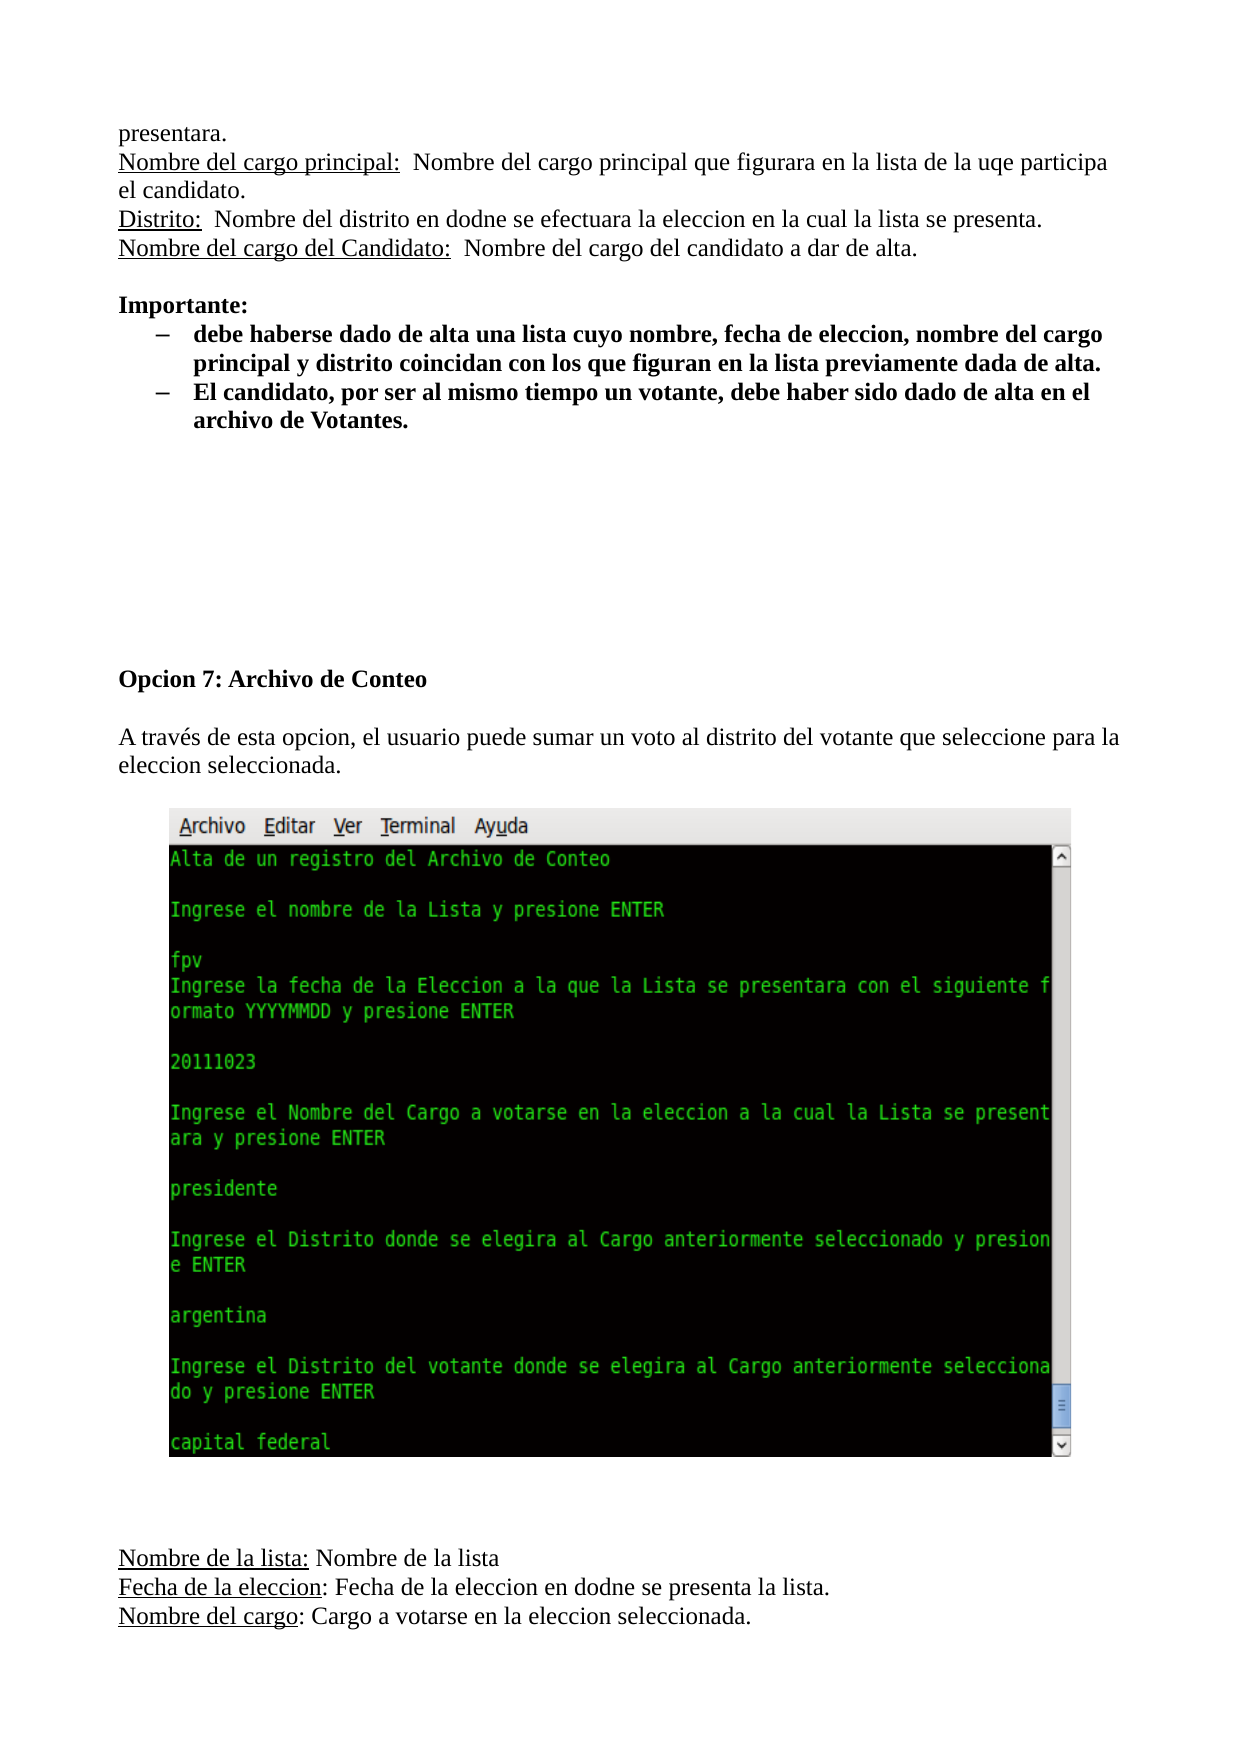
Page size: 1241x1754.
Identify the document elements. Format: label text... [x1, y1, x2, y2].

text Nombre de la lista: Nombre de la lista [118, 1543, 1122, 1572]
text Distrito: Nombre del distrito en dodne se efectuara la eleccion en la cual la lista se presenta. [118, 204, 1122, 233]
text Nombre del cargo: Cargo a votarse en la eleccion seleccionada. [118, 1601, 1122, 1629]
text A través de esta opcion, el usuario puede sumar un voto al distrito del votante que seleccione para la eleccion seleccionada. [118, 722, 1122, 779]
text Opcion 7: Archivo de Conteo [118, 664, 1122, 693]
list debe haberse dado de alta una lista cuyo nombre, fecha de eleccion, nombre del cargo principal y distrito coincidan con los que figuran en la lista previamente dada de alta. [156, 319, 1122, 377]
text Importante: [118, 291, 1122, 319]
text Nombre del cargo del Candidato: Nombre del cargo del candidato a dar de alta. [118, 233, 1122, 262]
list El candidato, por ser al mismo tiempo un votante, debe haber sido dado de alta en el archivo de Votantes. [156, 377, 1122, 434]
text Nombre del cargo principal: Nombre del cargo principal que figurara en la lista de la uqe participa el candidato. [118, 147, 1122, 204]
picture [169, 808, 1072, 1457]
text presentara. [118, 118, 1122, 147]
text Fecha de la eleccion: Fecha de la eleccion en dodne se presenta la lista. [118, 1572, 1122, 1601]
